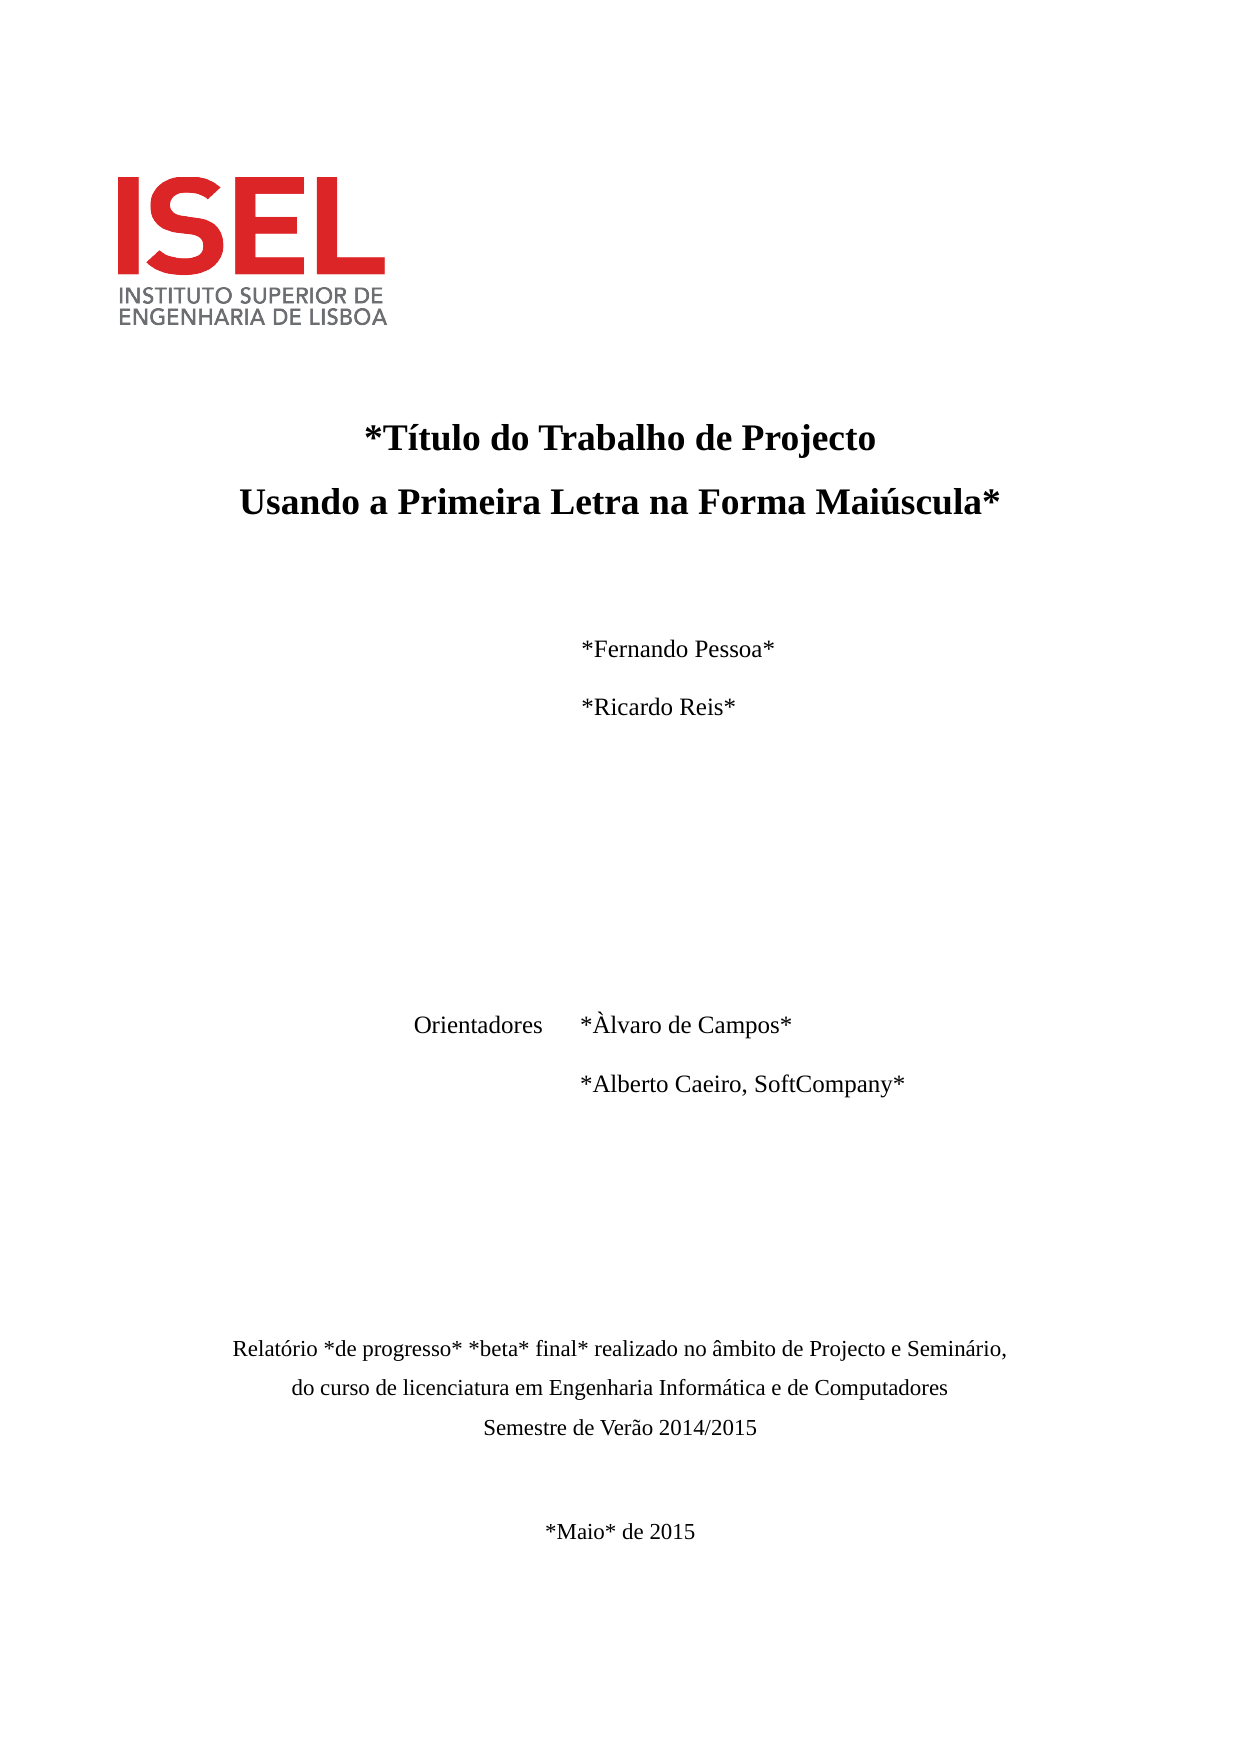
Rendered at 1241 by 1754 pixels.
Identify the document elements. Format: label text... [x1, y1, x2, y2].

picture [118, 177, 390, 335]
text Relatório *de progresso* *beta* final* realizado no âmbito de Projecto e Seminário, do curso de licenciatura em Engenharia Informática e de Computadores Semestre de Verão 2014/2015 [118, 1335, 1122, 1440]
table_header [377, 634, 581, 692]
table_cell [377, 1069, 580, 1127]
table_cell [377, 692, 581, 751]
table_cell *Alberto Caeiro, SoftCompany* [580, 1069, 1058, 1127]
text *Maio* de 2015 [118, 1518, 1122, 1544]
table_header Orientadores [377, 1010, 580, 1069]
table_header *Àlvaro de Campos* [580, 1010, 1058, 1069]
text *Título do Trabalho de Projecto Usando a Primeira Letra na Forma Maiúscula* [118, 415, 1122, 523]
table_header *Fernando Pessoa* [581, 634, 911, 692]
table_cell *Ricardo Reis* [581, 692, 911, 751]
